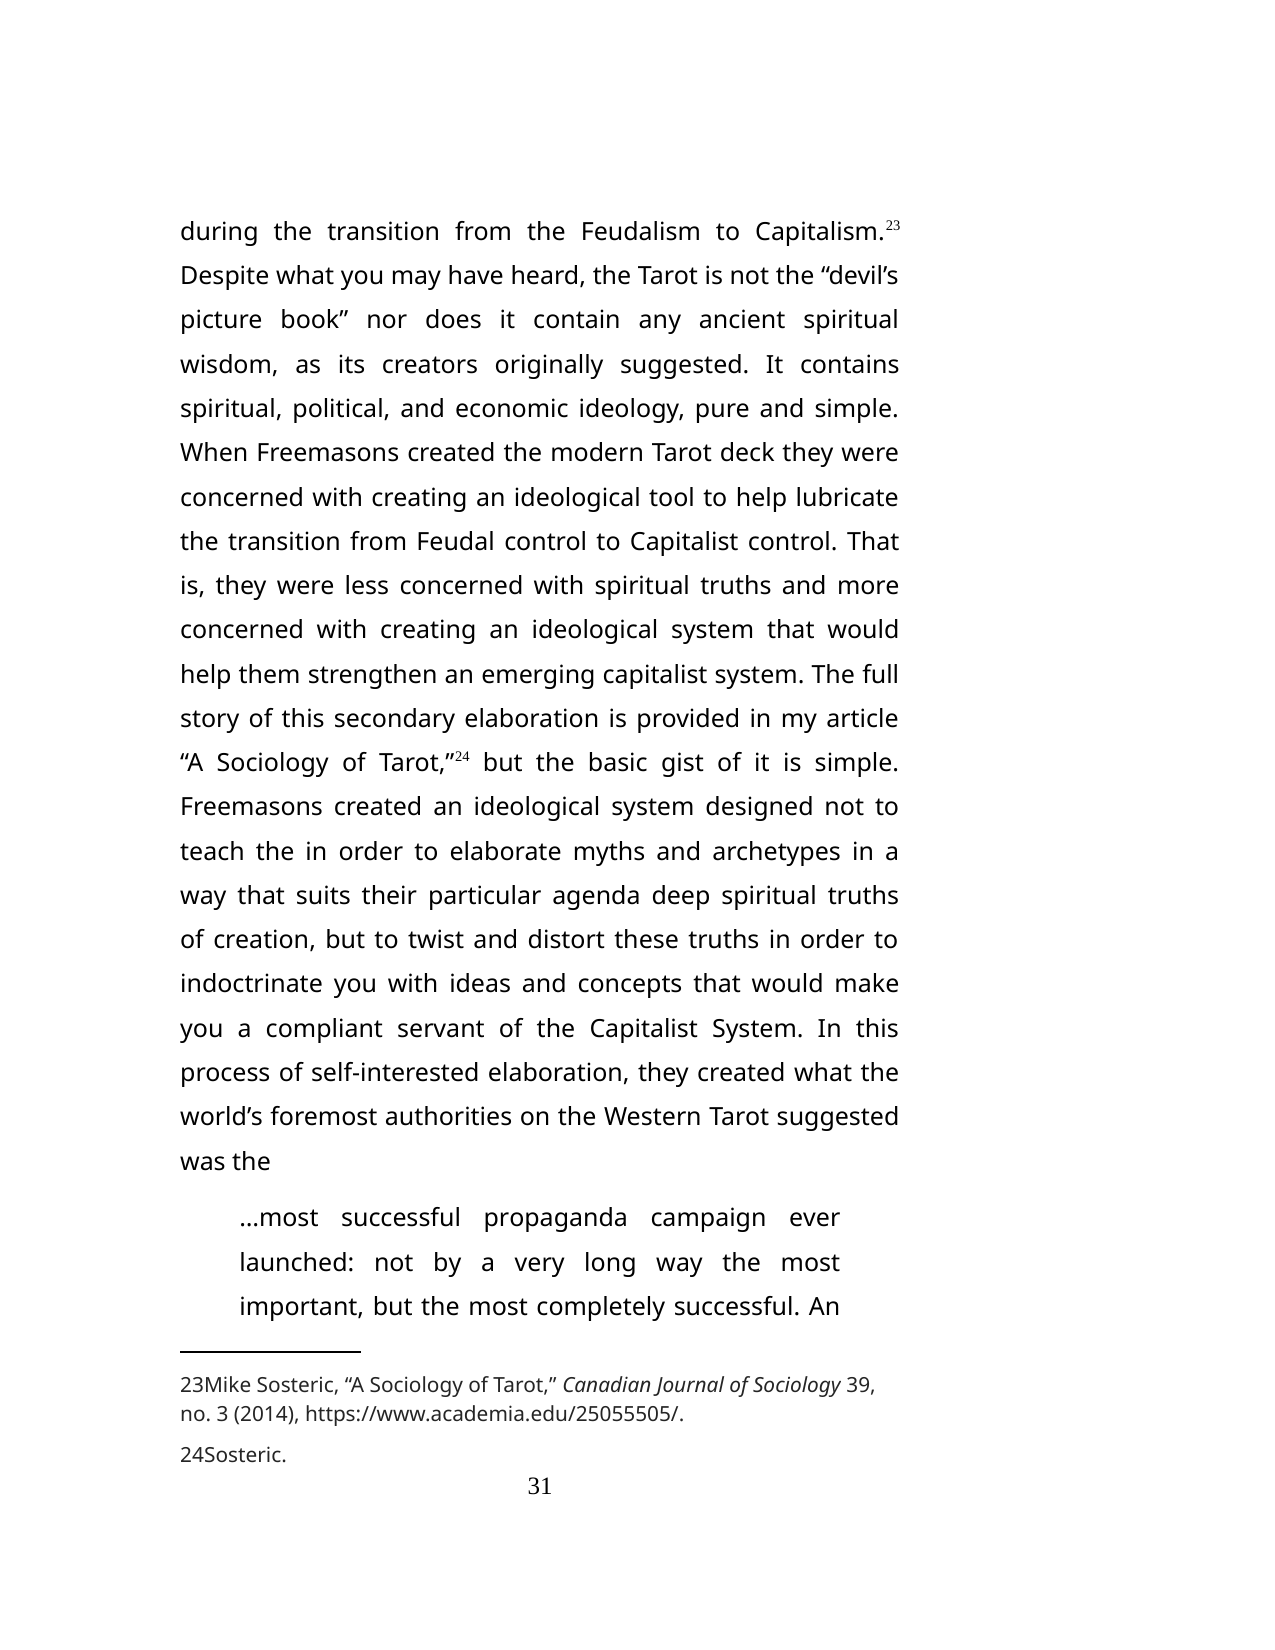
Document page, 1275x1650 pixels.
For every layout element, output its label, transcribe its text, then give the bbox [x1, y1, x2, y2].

text …most successful propaganda campaign ever launched: not by a very long way the most important, but the most completely successful. An [239, 1200, 841, 1323]
text during the transition from the Feudalism to Capitalism. Despite what you may have heard, the Tarot is not the “devil’s picture book” nor does it contain any ancient spiritual wisdom, as its creators originally suggested. It contains spiritual, political, and economic ideology, pure and simple. When Freemasons created the modern Tarot deck they were concerned with creating an ideological tool to help lubricate the transition from Feudal control to Capitalist control. That is, they were less concerned with spiritual truths and more concerned with creating an ideological system that would help them strengthen an emerging capitalist system. The full story of this secondary elaboration is provided in my article “A Sociology of Tarot,” but the basic gist of it is simple. Freemasons created an ideological system designed not to teach the in order to elaborate myths and archetypes in a way that suits their particular agenda deep spiritual truths of creation, but to twist and distort these truths in order to indoctrinate you with ideas and concepts that would make you a compliant servant of the Capitalist System. In this process of self-interested elaboration, they created what the world’s foremost authorities on the Western Tarot suggested was the [180, 213, 900, 1177]
text Sosteric. [180, 1440, 204, 1468]
text Sosteric. [287, 1440, 900, 1468]
text Mike Sosteric, “A Sociology of Tarot,” Canadian Journal of Sociology 39, no. 3 (2014), https://www.academia.edu/25055505/. [684, 1371, 900, 1427]
